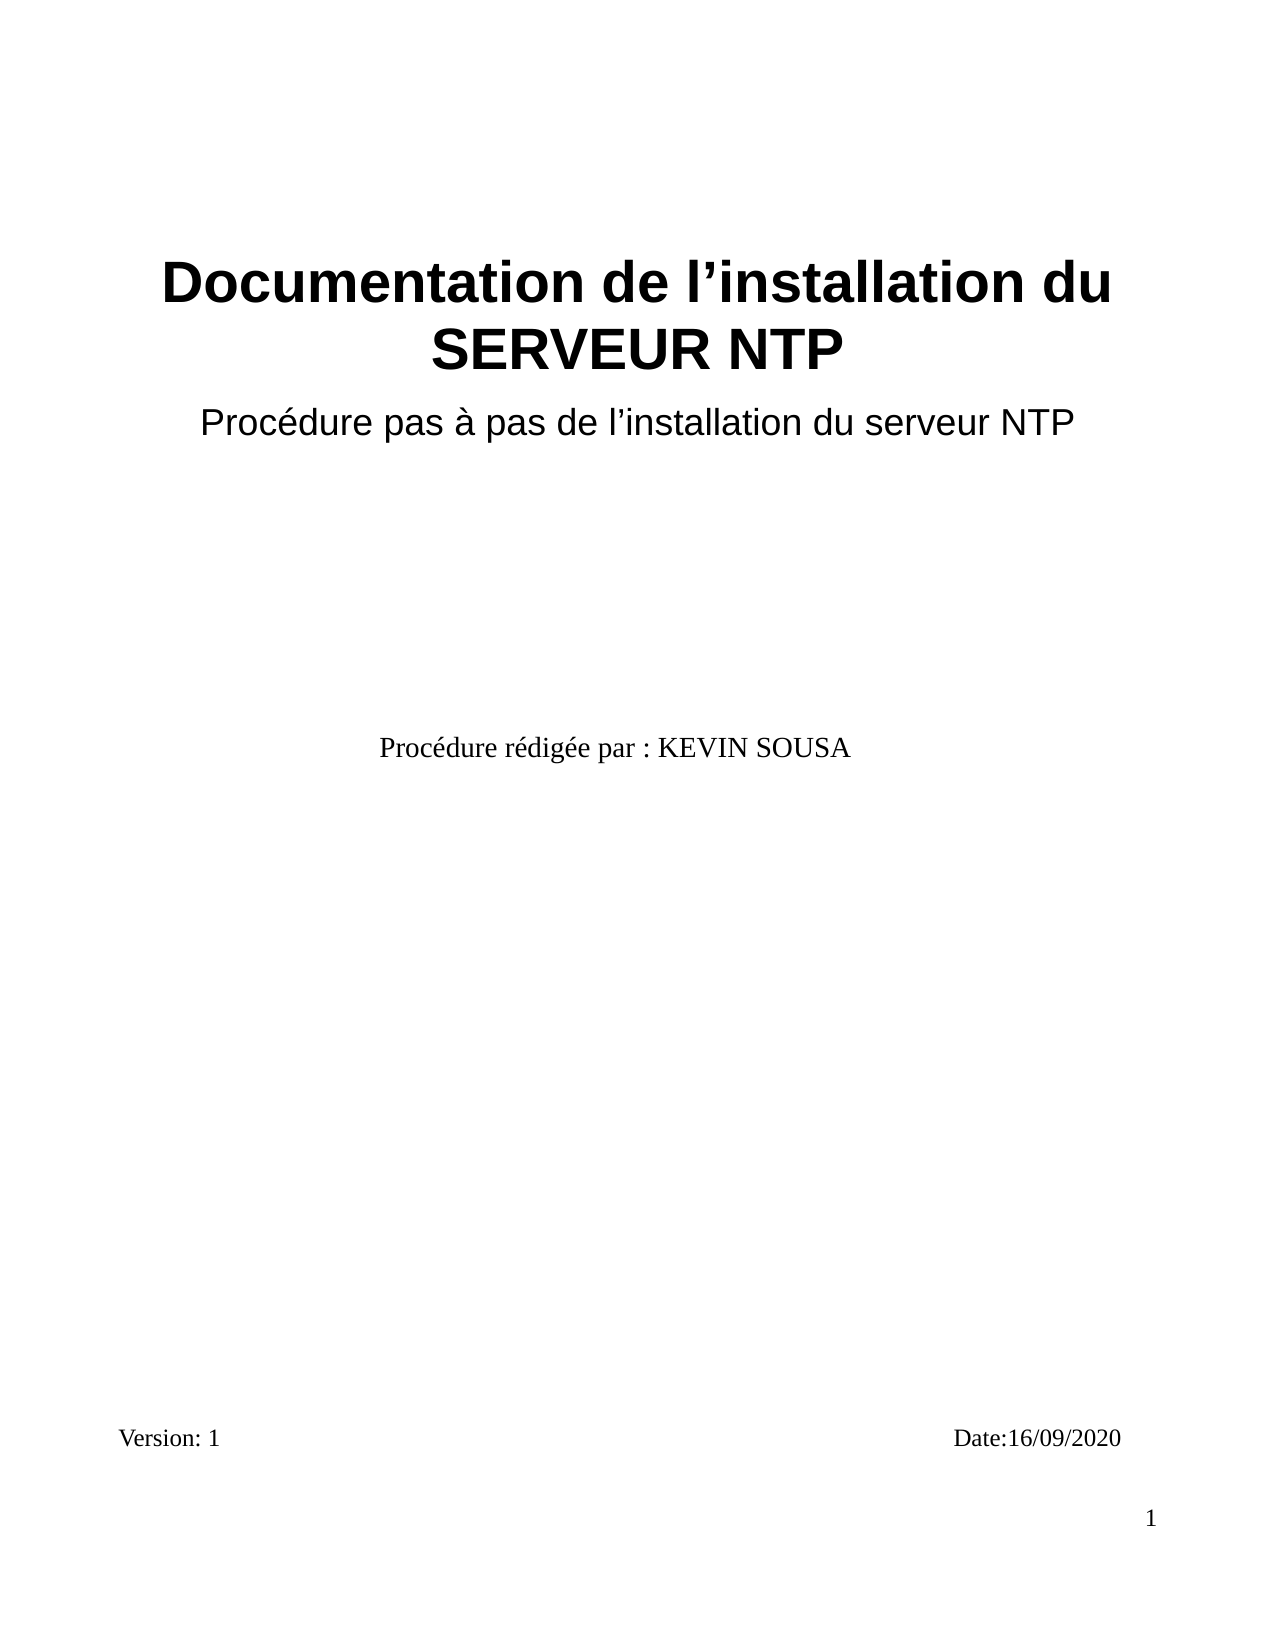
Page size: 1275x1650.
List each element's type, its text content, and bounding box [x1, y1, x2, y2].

text Procédure rédigée par : KEVIN SOUSA [118, 730, 1157, 764]
text Procédure pas à pas de l’installation du serveur NTP [118, 401, 1157, 444]
text Documentation de l’installation du SERVEUR NTP [118, 248, 1157, 382]
text Version: 1 Date:16/09/2020 [118, 1423, 1157, 1452]
